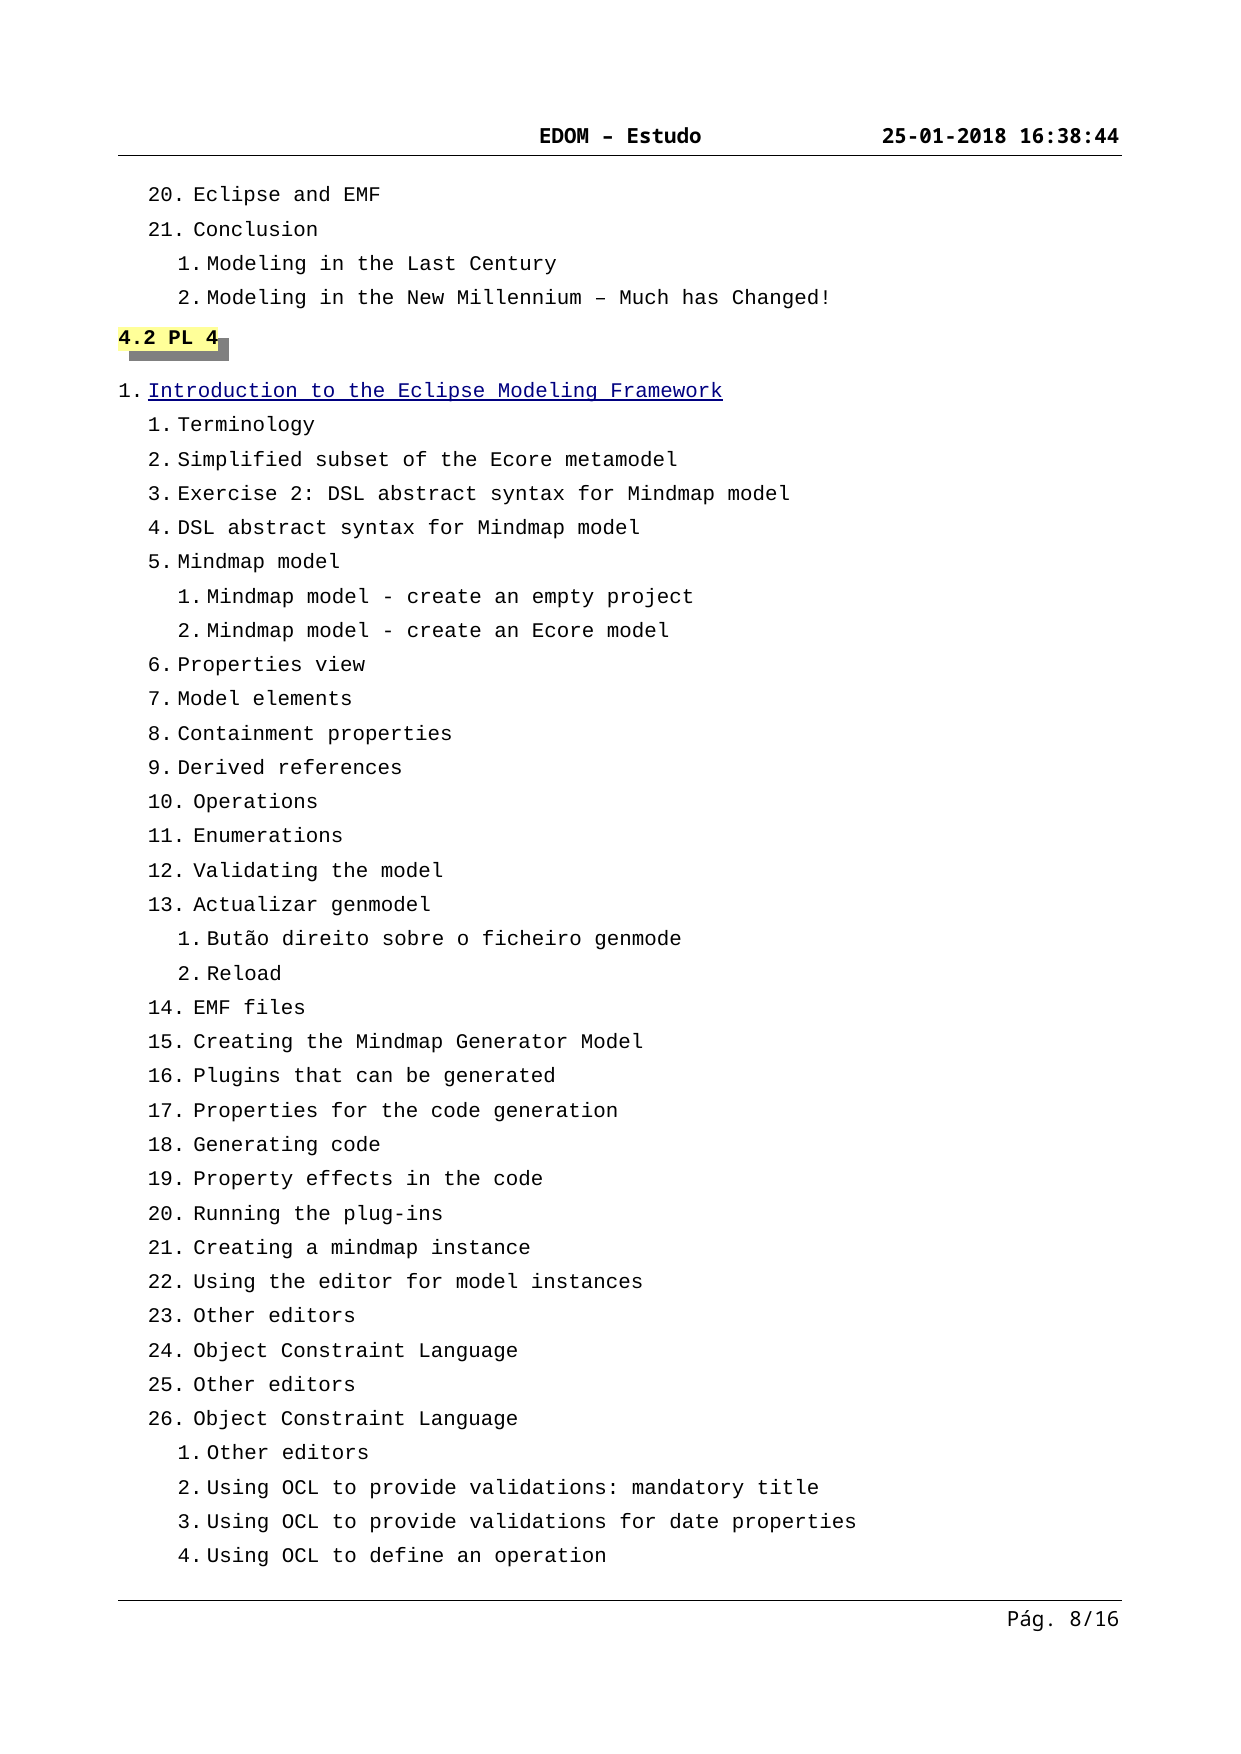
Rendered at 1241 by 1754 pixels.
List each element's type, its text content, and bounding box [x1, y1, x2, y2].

list Other editors [177, 1442, 1122, 1466]
list Introduction to the Eclipse Modeling Framework [118, 380, 1122, 404]
list Simplified subset of the Ecore metamodel [148, 448, 1122, 472]
list Modeling in the New Millennium – Much has Changed! [177, 287, 1122, 311]
list Object Constraint Language [148, 1408, 1122, 1432]
list Other editors [148, 1374, 1122, 1397]
list Plugins that can be generated [148, 1065, 1122, 1089]
list EMF files [148, 997, 1122, 1021]
list Properties view [148, 654, 1122, 678]
list Mindmap model - create an Ecore model [177, 620, 1122, 643]
list Modeling in the Last Century [177, 253, 1122, 276]
list Actualizar genmodel [148, 894, 1122, 918]
list Model elements [148, 688, 1122, 712]
list DSL abstract syntax for Mindmap model [148, 517, 1122, 541]
list Reload [177, 963, 1122, 986]
list Generating code [148, 1134, 1122, 1158]
list Conclusion [148, 218, 1122, 242]
list Derived references [148, 757, 1122, 781]
subtitle 4.2 PL 4 [218, 327, 1122, 361]
list Enumerations [148, 826, 1122, 849]
list Exercise 2: DSL abstract syntax for Mindmap model [148, 483, 1122, 506]
list Object Constraint Language [148, 1339, 1122, 1363]
list Mindmap model - create an empty project [177, 586, 1122, 609]
list Eclipse and EMF [148, 184, 1122, 208]
list Using OCL to provide validations for date properties [177, 1511, 1122, 1534]
list Validating the model [148, 860, 1122, 883]
list Creating a mindmap instance [148, 1237, 1122, 1260]
list Using OCL to provide validations: mandatory title [177, 1477, 1122, 1500]
list Butão direito sobre o ficheiro genmode [177, 928, 1122, 952]
list Mindmap model [148, 551, 1122, 575]
list Terminology [148, 414, 1122, 438]
list Property effects in the code [148, 1168, 1122, 1192]
list Creating the Mindmap Generator Model [148, 1031, 1122, 1055]
list Properties for the code generation [148, 1100, 1122, 1123]
list Containment properties [148, 723, 1122, 746]
list Running the plug-ins [148, 1202, 1122, 1226]
list Other editors [148, 1305, 1122, 1329]
list Using the editor for model instances [148, 1271, 1122, 1295]
list Using OCL to define an operation [177, 1545, 1122, 1569]
list Operations [148, 791, 1122, 815]
